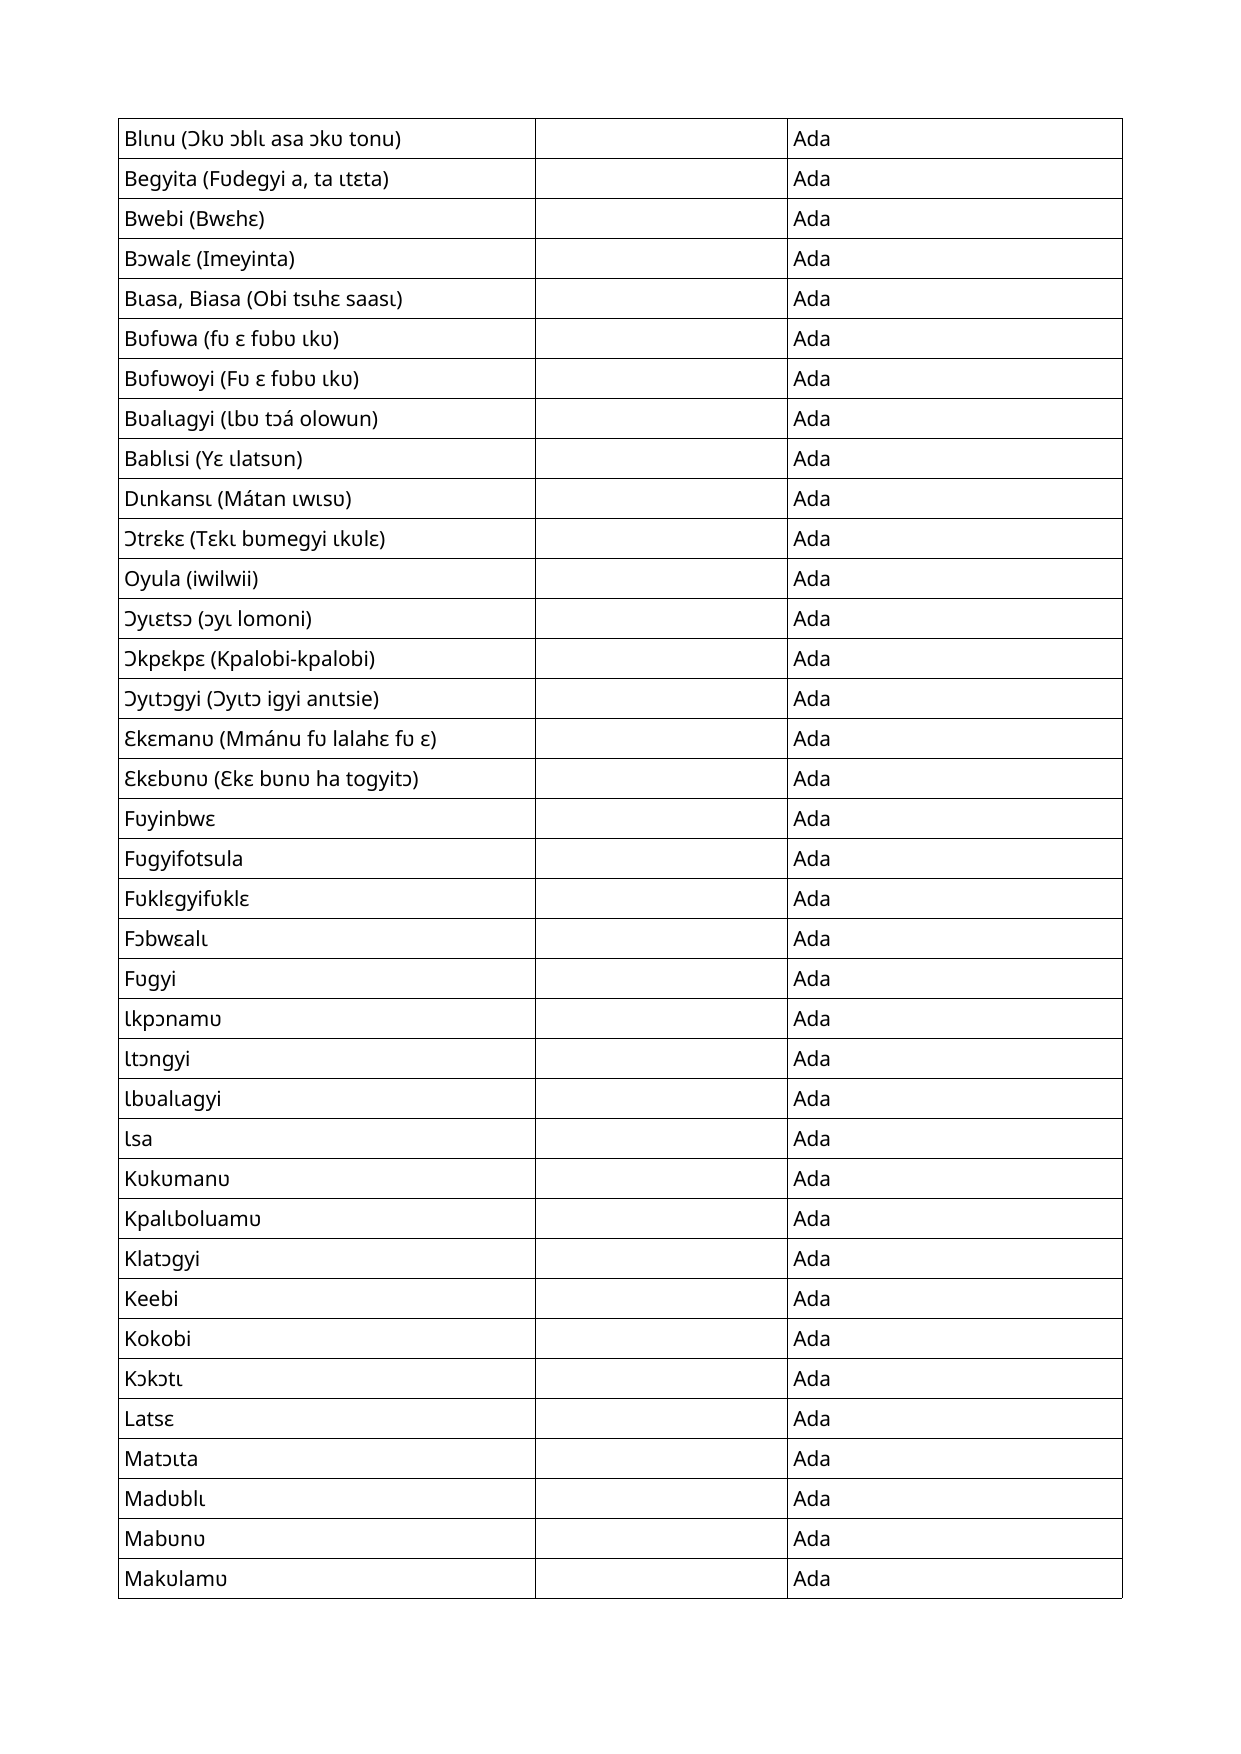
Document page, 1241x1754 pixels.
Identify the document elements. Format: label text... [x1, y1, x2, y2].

table_cell [536, 959, 787, 998]
table_cell Fʋklɛgyifʋklɛ [119, 879, 535, 918]
table_cell Bɔwalɛ (Imeyinta) [119, 239, 535, 278]
table_cell [536, 1079, 787, 1118]
table_cell Ada [788, 119, 1122, 158]
table_cell Fʋgyi [119, 959, 535, 998]
table_cell Ɔkpɛkpɛ (Kpalobi-kpalobi) [119, 639, 535, 678]
table_cell [536, 559, 787, 598]
table_cell [536, 199, 787, 238]
table_cell [536, 1159, 787, 1198]
table_cell Latsɛ [119, 1399, 535, 1438]
table_cell Bʋfʋwa (fʋ ɛ fʋbʋ ɩkʋ) [119, 319, 535, 358]
table_cell Klatɔgyi [119, 1239, 535, 1278]
table_cell Ada [788, 319, 1122, 358]
table_cell Bablɩsi (Yɛ ɩlatsʋn) [119, 439, 535, 478]
table_cell Ada [788, 1439, 1122, 1478]
table_cell Ɛkɛbʋnʋ (Ɛkɛ bʋnʋ ha togyitɔ) [119, 759, 535, 798]
table_cell [536, 719, 787, 758]
table_cell [536, 1479, 787, 1518]
table_cell Dɩnkansɩ (Mátan ɩwɩsʋ) [119, 479, 535, 518]
table_cell Oyula (iwilwii) [119, 559, 535, 598]
table_cell [536, 1359, 787, 1398]
table_cell Ɩkpɔnamʋ [119, 999, 535, 1038]
table_cell [536, 1039, 787, 1078]
table_cell [536, 1319, 787, 1358]
table_cell [536, 239, 787, 278]
table_cell Ada [788, 599, 1122, 638]
table_cell Ada [788, 1239, 1122, 1278]
table_cell [536, 119, 787, 158]
table_cell Kɔkɔtɩ [119, 1359, 535, 1398]
table_cell [536, 519, 787, 558]
table_cell [536, 599, 787, 638]
table_cell Keebi [119, 1279, 535, 1318]
table_cell Begyita (Fʋdegyi a, ta ɩtɛta) [119, 159, 535, 198]
table_cell [536, 1439, 787, 1478]
table_cell Ada [788, 799, 1122, 838]
table_cell Ada [788, 719, 1122, 758]
table_cell [536, 479, 787, 518]
table_cell Bʋalɩagyi (Ɩbʋ tɔá olowun) [119, 399, 535, 438]
table_cell Madʋblɩ [119, 1479, 535, 1518]
table_cell [536, 279, 787, 318]
table_cell Ada [788, 159, 1122, 198]
table_cell Ada [788, 839, 1122, 878]
table_cell [536, 359, 787, 398]
table_cell Ada [788, 679, 1122, 718]
table_cell Ada [788, 1199, 1122, 1238]
table_cell Ada [788, 759, 1122, 798]
table_cell Ada [788, 1399, 1122, 1438]
table_cell Ada [788, 1159, 1122, 1198]
table_cell [536, 439, 787, 478]
table_cell Ɩtɔngyi [119, 1039, 535, 1078]
table_cell [536, 1279, 787, 1318]
table_cell [536, 1519, 787, 1558]
table_cell Ada [788, 639, 1122, 678]
table_cell [536, 799, 787, 838]
table_cell Kpalɩboluamʋ [119, 1199, 535, 1238]
table_cell Ada [788, 479, 1122, 518]
table_cell Ɩsa [119, 1119, 535, 1158]
table_cell Kʋkʋmanʋ [119, 1159, 535, 1198]
table_cell Ada [788, 279, 1122, 318]
table_cell [536, 879, 787, 918]
table_cell Ada [788, 959, 1122, 998]
table_cell Bwebi (Bwɛhɛ) [119, 199, 535, 238]
table_cell Ada [788, 1359, 1122, 1398]
table_cell [536, 1239, 787, 1278]
table_cell [536, 1559, 787, 1598]
table_cell [536, 679, 787, 718]
table_cell Ada [788, 879, 1122, 918]
table_cell Ada [788, 239, 1122, 278]
table_cell Bɩasa, Biasa (Obi tsɩhɛ saasɩ) [119, 279, 535, 318]
table_cell Mabʋnʋ [119, 1519, 535, 1558]
table_cell Ada [788, 1479, 1122, 1518]
table_cell Ada [788, 559, 1122, 598]
table_cell Ada [788, 1519, 1122, 1558]
table_cell Ada [788, 1079, 1122, 1118]
table_cell Ada [788, 999, 1122, 1038]
table_cell Ada [788, 439, 1122, 478]
table_cell Ada [788, 1279, 1122, 1318]
table_cell Ɩbʋalɩagyi [119, 1079, 535, 1118]
table_cell Ada [788, 919, 1122, 958]
table_cell Ada [788, 199, 1122, 238]
table_cell [536, 1119, 787, 1158]
table_cell [536, 159, 787, 198]
table_cell Matɔɩta [119, 1439, 535, 1478]
table_cell Fʋyinbwɛ [119, 799, 535, 838]
table_cell [536, 1399, 787, 1438]
table_cell [536, 999, 787, 1038]
table_cell Bʋfʋwoyi (Fʋ ɛ fʋbʋ ɩkʋ) [119, 359, 535, 398]
table_cell [536, 319, 787, 358]
table_cell Ɔyɩtɔgyi (Ɔyɩtɔ igyi anɩtsie) [119, 679, 535, 718]
table_cell Ada [788, 1559, 1122, 1598]
table_cell Ɔtrɛkɛ (Tɛkɩ bʋmegyi ɩkʋlɛ) [119, 519, 535, 558]
table_cell Ɛkɛmanʋ (Mmánu fʋ lalahɛ fʋ ɛ) [119, 719, 535, 758]
table_cell Ada [788, 1319, 1122, 1358]
table_cell Makʋlamʋ [119, 1559, 535, 1598]
table_cell [536, 639, 787, 678]
table_cell Ada [788, 519, 1122, 558]
table_cell Blɩnu (Ɔkʋ ɔblɩ asa ɔkʋ tonu) [119, 119, 535, 158]
table_cell Ada [788, 1119, 1122, 1158]
table_cell Kokobi [119, 1319, 535, 1358]
table_cell Ɔyɩɛtsɔ (ɔyɩ lomoni) [119, 599, 535, 638]
table_cell Fʋgyifotsula [119, 839, 535, 878]
table_cell Ada [788, 399, 1122, 438]
table_cell [536, 399, 787, 438]
table_cell Ada [788, 359, 1122, 398]
table_cell Ada [788, 1039, 1122, 1078]
table_cell Fɔbwɛalɩ [119, 919, 535, 958]
table_cell [536, 919, 787, 958]
table_cell [536, 759, 787, 798]
table_cell [536, 1199, 787, 1238]
table_cell [536, 839, 787, 878]
